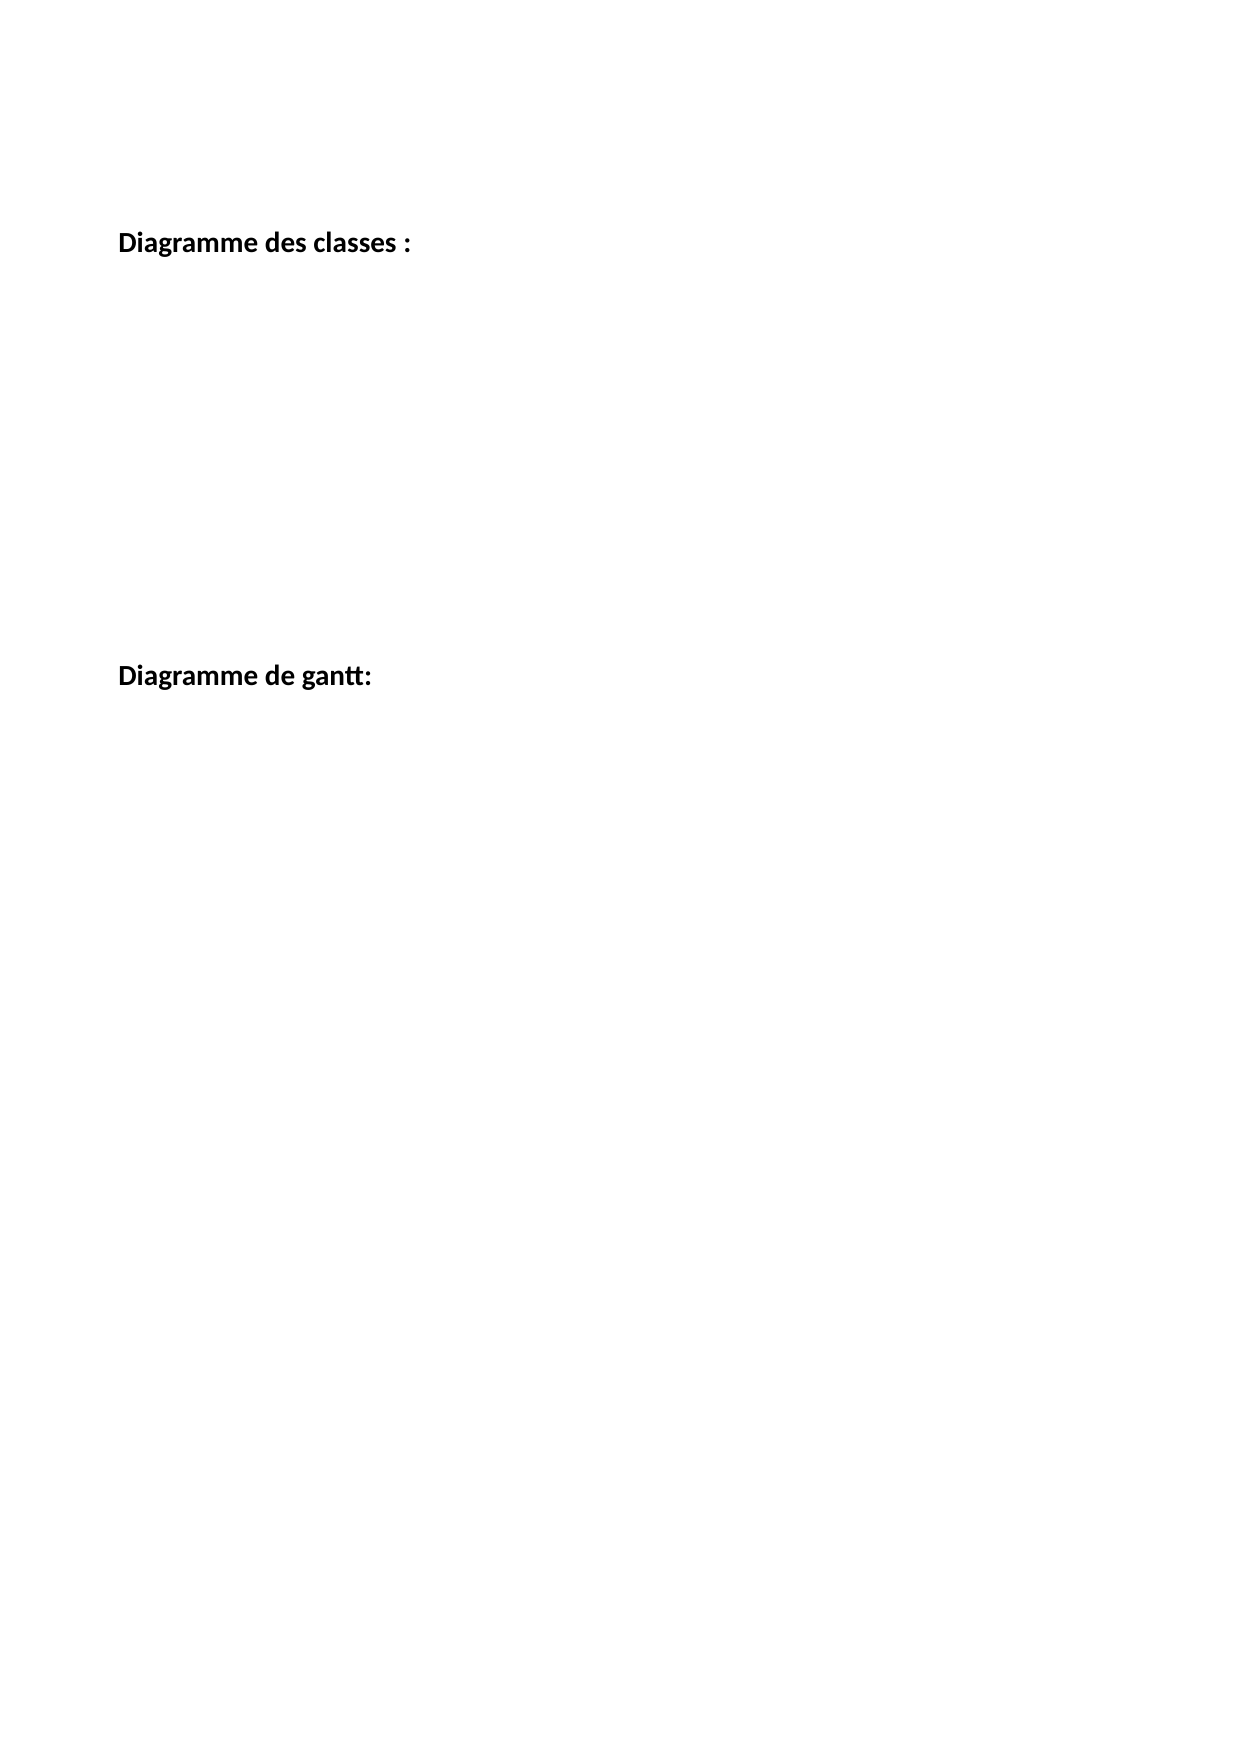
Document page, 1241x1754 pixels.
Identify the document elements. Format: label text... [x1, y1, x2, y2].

text Diagramme de gantt: [118, 657, 1116, 692]
text Diagramme des classes : [118, 224, 1116, 260]
